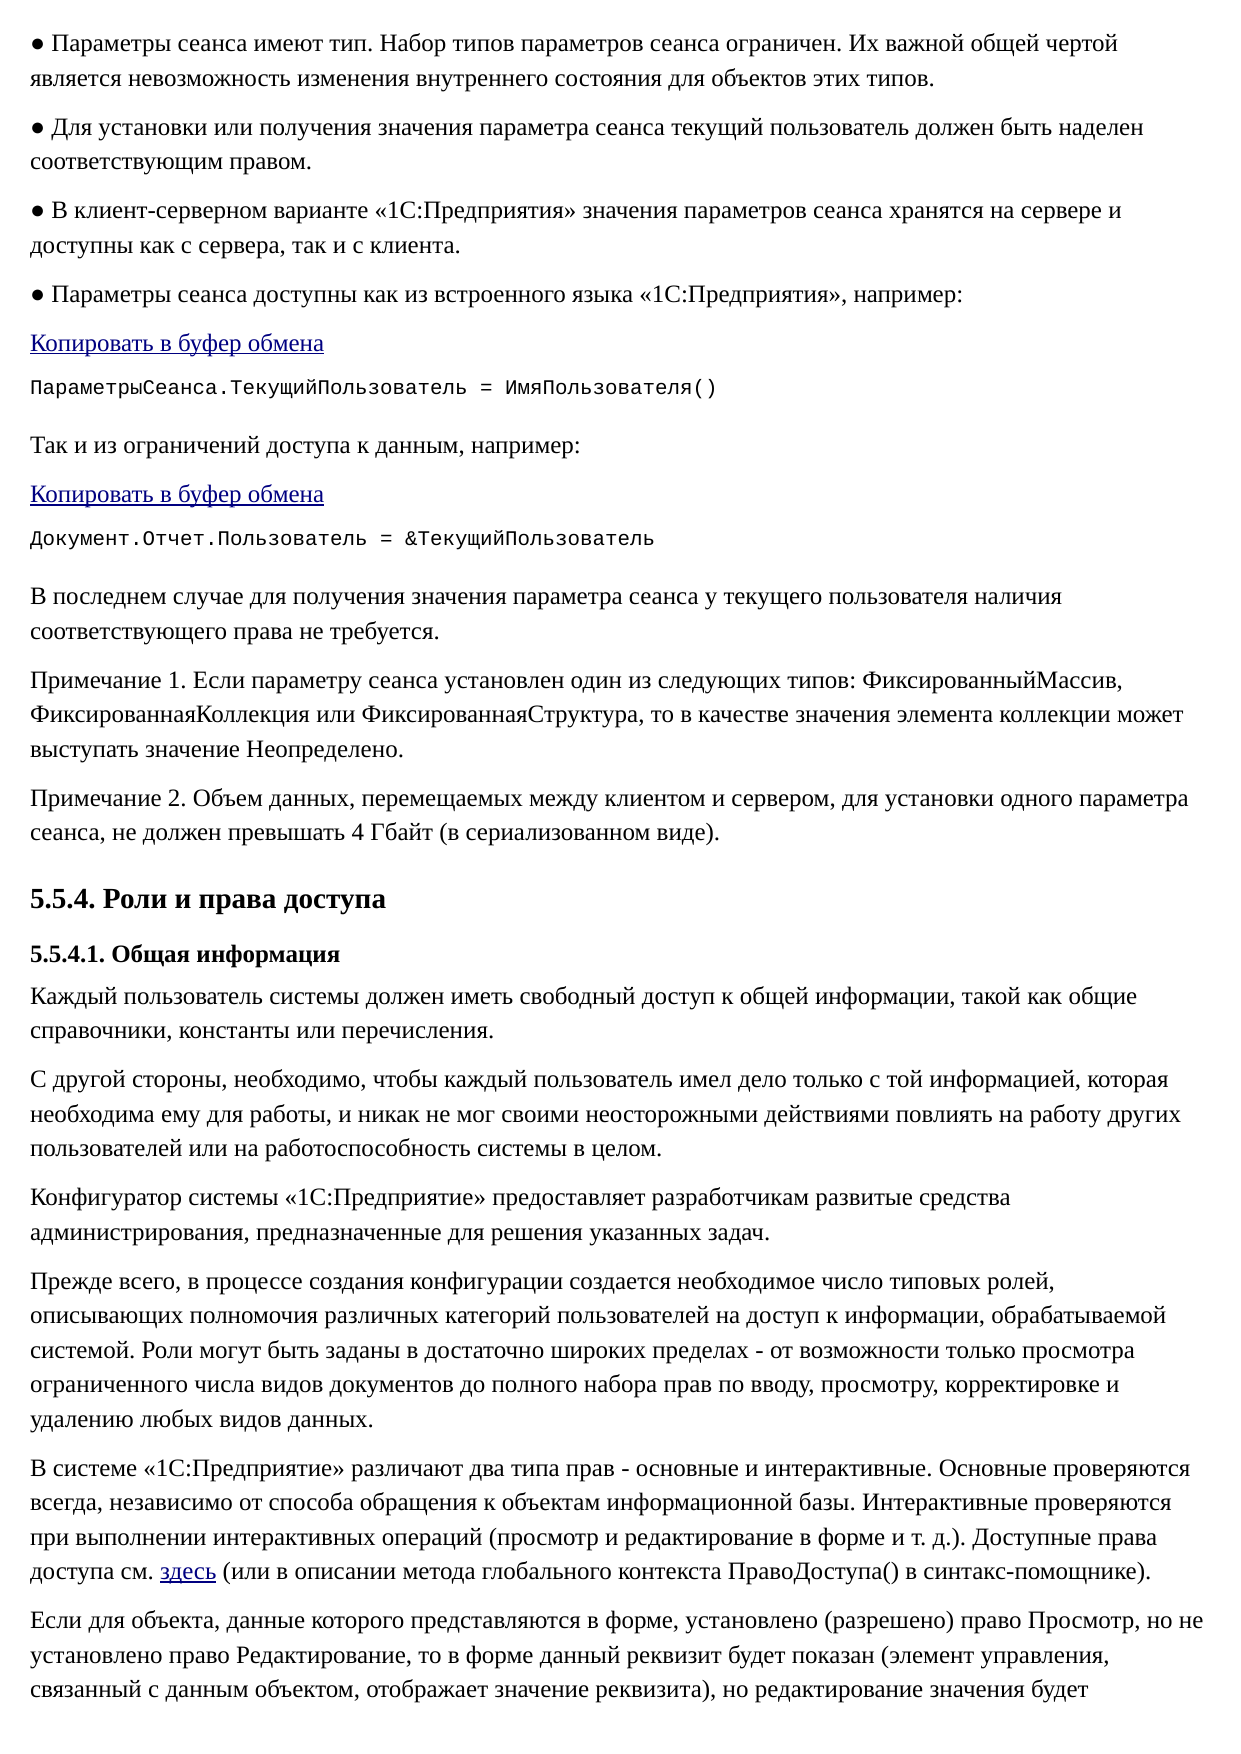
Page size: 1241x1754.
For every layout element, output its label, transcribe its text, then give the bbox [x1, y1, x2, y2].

text Конфигуратор системы «1С:Предприятие» предоставляет разработчикам развитые средства администрирования, предназначенные для решения указанных задач. [30, 1182, 1211, 1246]
text Прежде всего, в процессе создания конфигурации создается необходимое число типовых ролей, описывающих полномочия различных категорий пользователей на доступ к информации, обрабатываемой системой. Роли могут быть заданы в достаточно широких пределах ‑ от возможности только просмотра ограниченного числа видов документов до полного набора прав по вводу, просмотру, корректировке и удалению любых видов данных. [30, 1266, 1211, 1432]
subtitle 5.5.4.1. Общая информация [30, 939, 1211, 968]
text Копировать в буфер обмена [30, 328, 1211, 357]
text Каждый пользователь системы должен иметь свободный доступ к общей информации, такой как общие справочники, константы или перечисления. [30, 981, 1211, 1044]
subtitle 5.5.4. Роли и права доступа [30, 881, 1211, 914]
text В системе «1С:Предприятие» различают два типа прав ‑ основные и интерактивные. Основные проверяются всегда, независимо от способа обращения к объектам информационной базы. Интерактивные проверяются при выполнении интерактивных операций (просмотр и редактирование в форме и т. д.). Доступные права доступа см. здесь (или в описании метода глобального контекста ПравоДоступа() в синтакс-помощнике). [30, 1453, 1211, 1585]
text ● Для установки или получения значения параметра сеанса текущий пользователь должен быть наделен соответствующим правом. [30, 112, 1211, 175]
text Копировать в буфер обмена [30, 479, 1211, 508]
text Документ.Отчет.Пользователь = &ТекущийПользователь [30, 528, 1211, 552]
text ● Параметры сеанса доступны как из встроенного языка «1С:Предприятия», например: [30, 279, 1211, 307]
text Примечание 2. Объем данных, перемещаемых между клиентом и сервером, для установки одного параметра сеанса, не должен превышать 4 Гбайт (в сериализованном виде). [30, 783, 1211, 846]
text Примечание 1. Если параметру сеанса установлен один из следующих типов: ФиксированныйМассив, ФиксированнаяКоллекция или ФиксированнаяСтруктура, то в качестве значения элемента коллекции может выступать значение Неопределено. [30, 665, 1211, 762]
text В последнем случае для получения значения параметра сеанса у текущего пользователя наличия соответствующего права не требуется. [30, 581, 1211, 644]
text ● Параметры сеанса имеют тип. Набор типов параметров сеанса ограничен. Их важной общей чертой является невозможность изменения внутреннего состояния для объектов этих типов. [30, 28, 1211, 91]
text ● В клиент-серверном варианте «1С:Предприятия» значения параметров сеанса хранятся на сервере и доступны как с сервера, так и с клиента. [30, 195, 1211, 258]
text С другой стороны, необходимо, чтобы каждый пользователь имел дело только с той информацией, которая необходима ему для работы, и никак не мог своими неосторожными действиями повлиять на работу других пользователей или на работоспособность системы в целом. [30, 1064, 1211, 1162]
text Если для объекта, данные которого представляются в форме, установлено (разрешено) право Просмотр, но не установлено право Редактирование, то в форме данный реквизит будет показан (элемент управления, связанный с данным объектом, отображает значение реквизита), но редактирование значения будет [30, 1605, 1211, 1703]
text ПараметрыСеанса.ТекущийПользователь = ИмяПользователя() [30, 377, 1211, 401]
text Так и из ограничений доступа к данным, например: [30, 430, 1211, 459]
